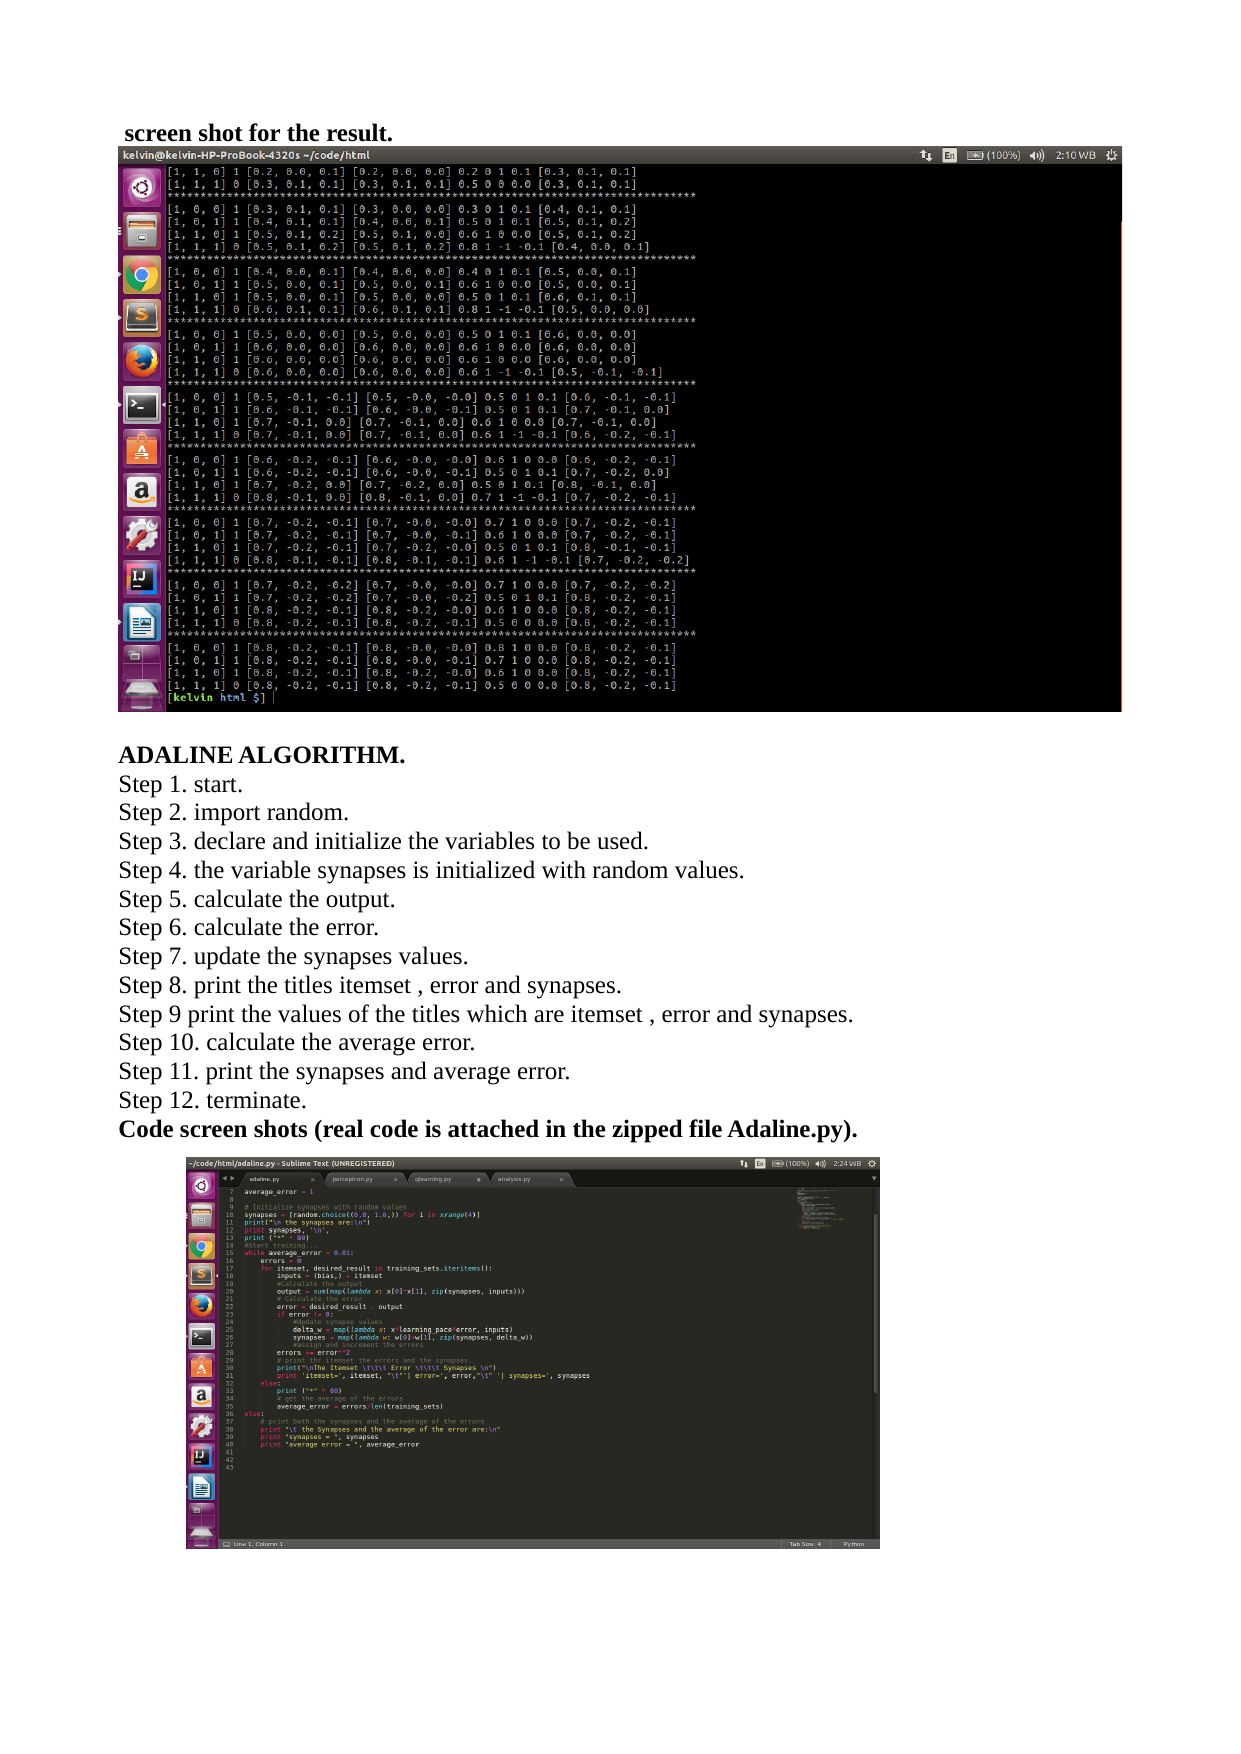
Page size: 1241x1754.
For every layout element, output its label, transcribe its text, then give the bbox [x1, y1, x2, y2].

text Step 8. print the titles itemset , error and synapses. [118, 970, 1122, 999]
text Step 6. calculate the error. [118, 912, 1122, 941]
text Code screen shots (real code is attached in the zipped file Adaline.py). [118, 1114, 1122, 1142]
text Step 10. calculate the average error. [118, 1027, 1122, 1056]
text Step 1. start. [118, 769, 1122, 797]
text Step 2. import random. [118, 797, 1122, 826]
text ADALINE ALGORITHM. [118, 740, 1122, 769]
picture [118, 146, 1123, 712]
text Step 7. update the synapses values. [118, 941, 1122, 970]
text Step 12. terminate. [118, 1085, 1122, 1114]
text Step 4. the variable synapses is initialized with random values. [118, 855, 1122, 884]
text Step 9 print the values of the titles which are itemset , error and synapses. [118, 999, 1122, 1027]
text Step 5. calculate the output. [118, 884, 1122, 912]
text Step 11. print the synapses and average error. [118, 1056, 1122, 1085]
picture [186, 1157, 880, 1549]
text screen shot for the result. [118, 118, 1122, 146]
text Step 3. declare and initialize the variables to be used. [118, 826, 1122, 855]
